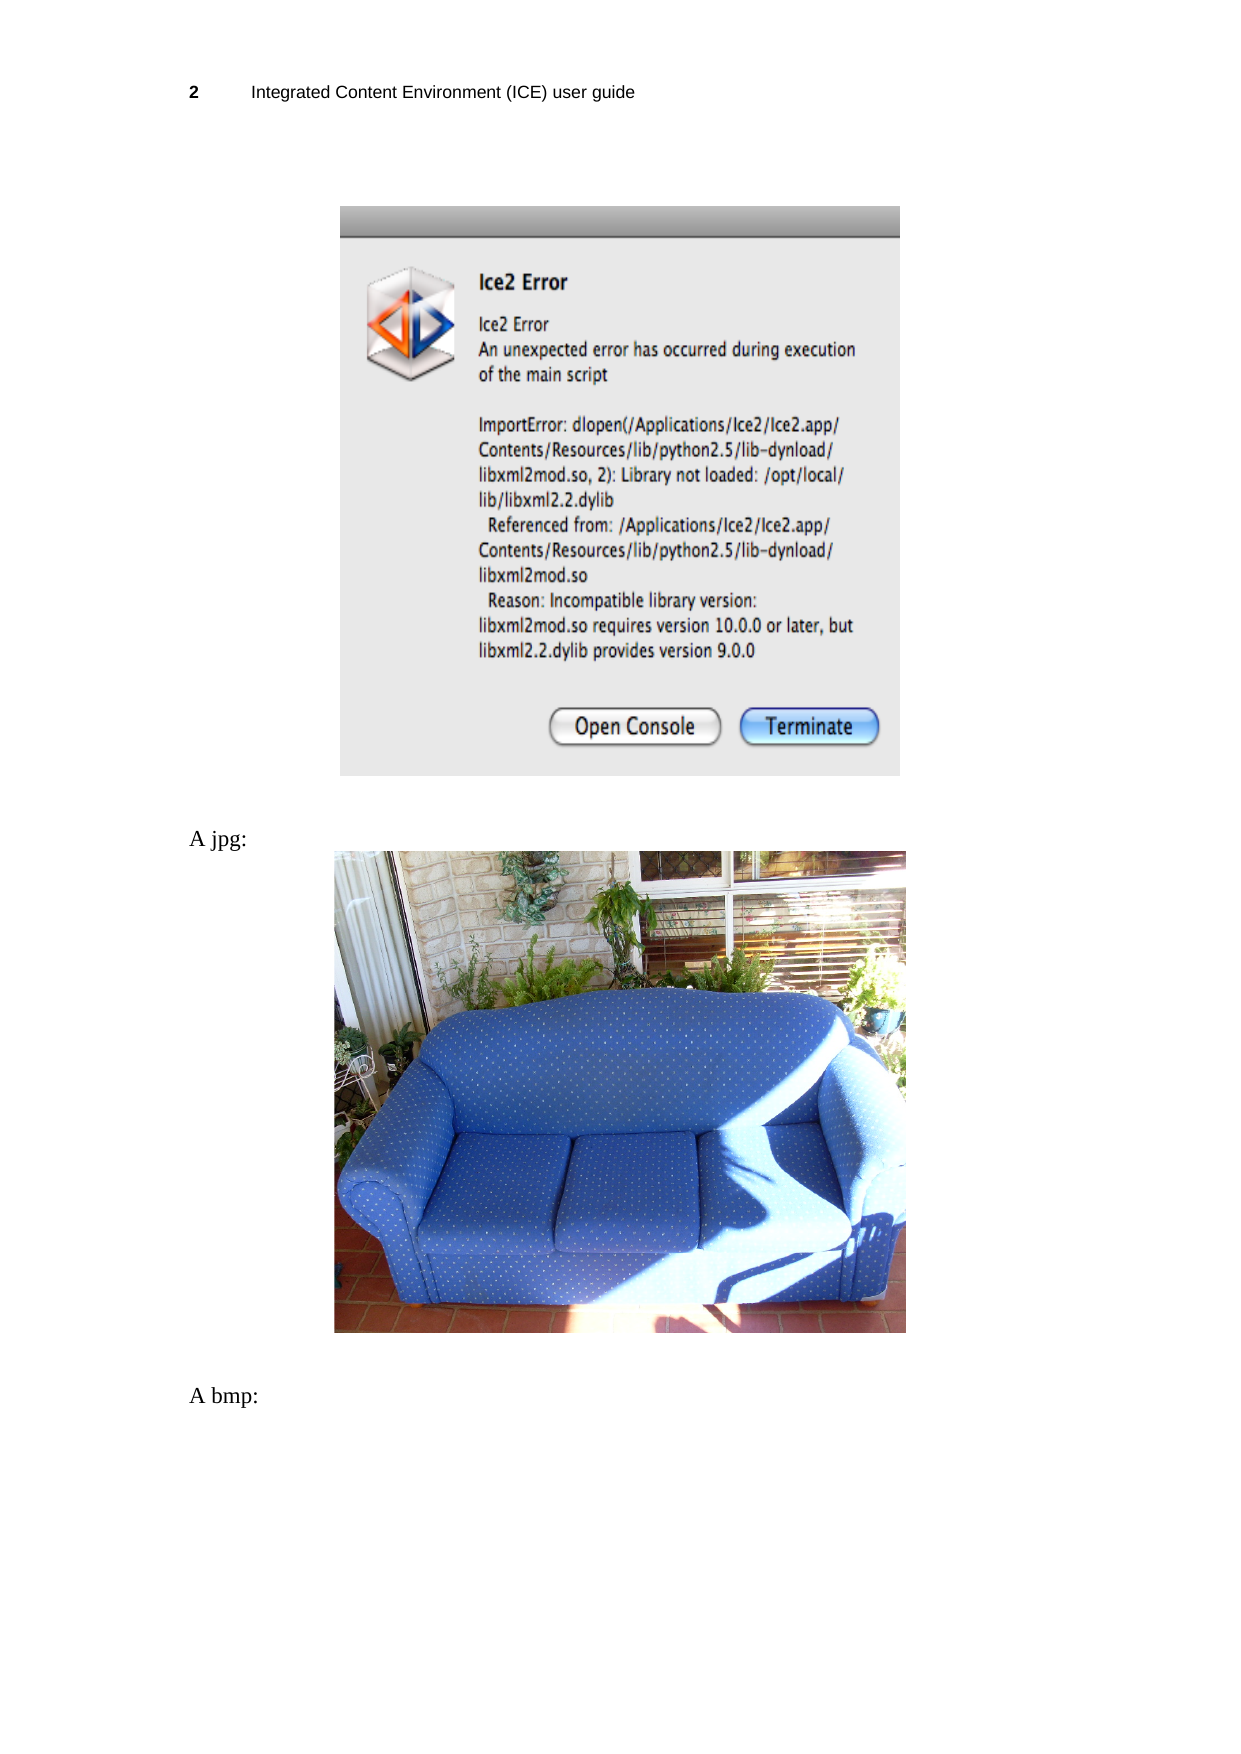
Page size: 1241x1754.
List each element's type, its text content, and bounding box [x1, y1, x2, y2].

text A jpg: [189, 826, 1051, 851]
picture [334, 851, 906, 1333]
picture [340, 206, 900, 776]
text A bmp: [189, 1383, 1051, 1408]
